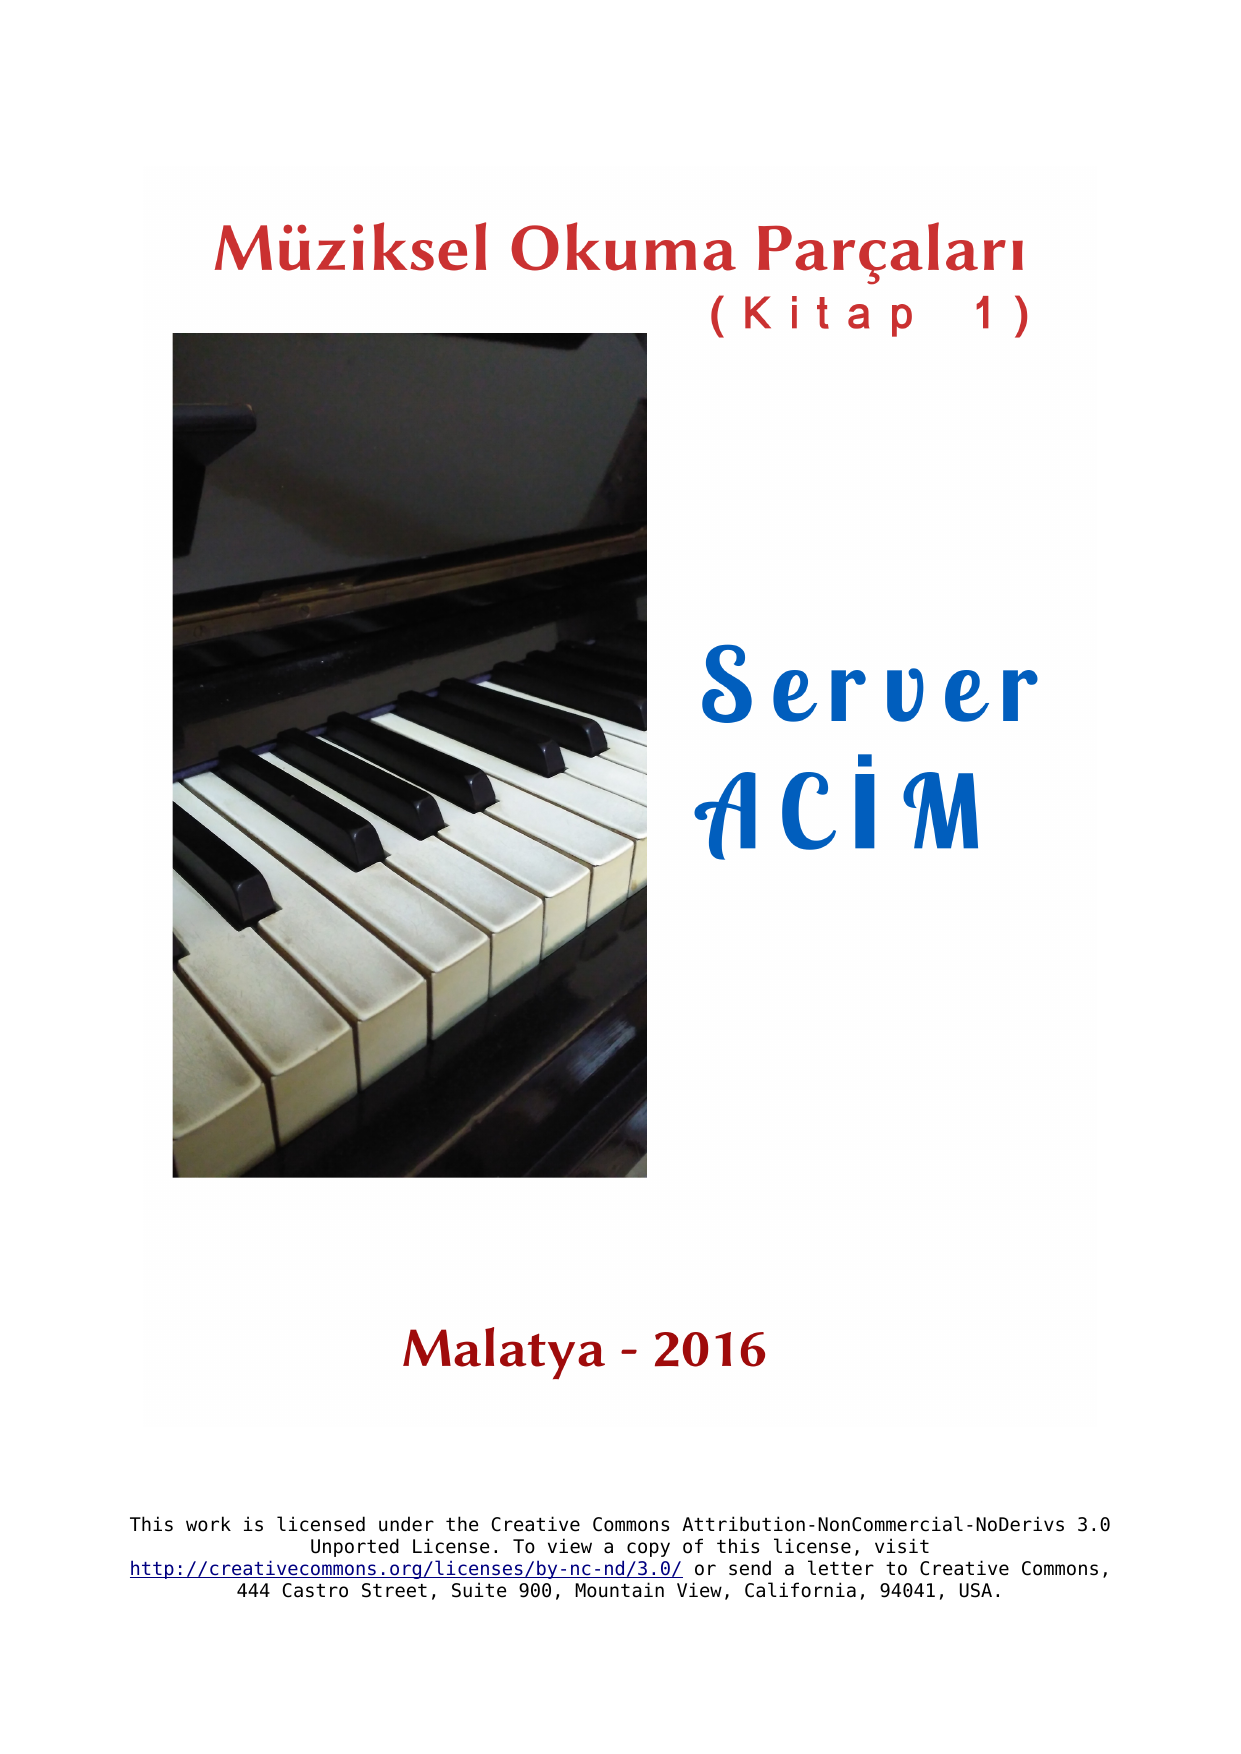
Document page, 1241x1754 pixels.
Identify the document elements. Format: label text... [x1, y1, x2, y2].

text This work is licensed under the Creative Commons Attribution-NonCommercial-NoDerivs 3.0 Unported License. To view a copy of this license, visit http://creativecommons.org/licenses/by-nc-nd/3.0/ or send a letter to Creative Commons, 444 Castro Street, Suite 900, Mountain View, California, 94041, USA. [118, 1514, 1122, 1602]
picture [143, 166, 1097, 1427]
